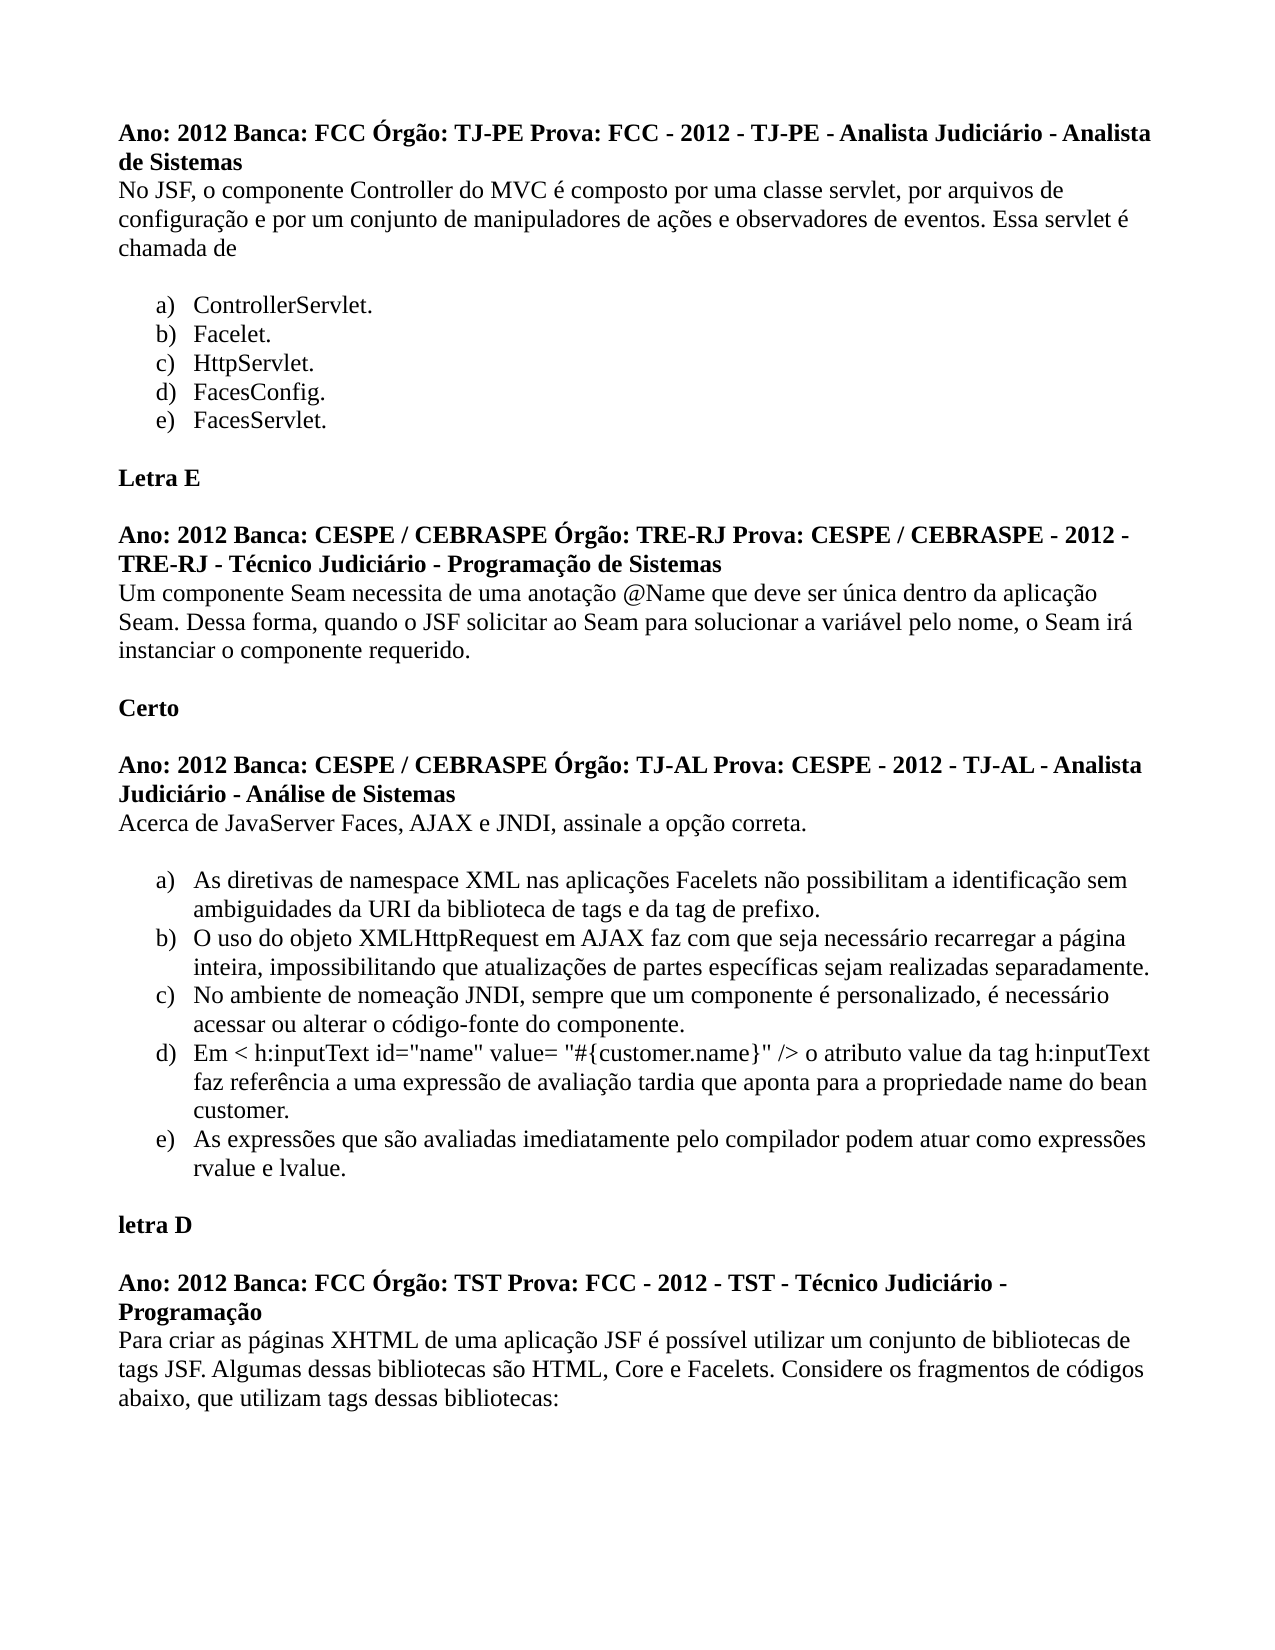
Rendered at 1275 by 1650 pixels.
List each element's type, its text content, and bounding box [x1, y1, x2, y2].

list As diretivas de namespace XML nas aplicações Facelets não possibilitam a identificação sem ambiguidades da URI da biblioteca de tags e da tag de prefixo. [156, 866, 1157, 923]
list O uso do objeto XMLHttpRequest em AJAX faz com que seja necessário recarregar a página inteira, impossibilitando que atualizações de partes específicas sejam realizadas separadamente. [156, 923, 1157, 981]
text Certo [118, 693, 1157, 722]
text Acerca de JavaServer Faces, AJAX e JNDI, assinale a opção correta. [118, 808, 1157, 837]
text Ano: 2012 Banca: CESPE / CEBRASPE Órgão: TRE-RJ Prova: CESPE / CEBRASPE - 2012 - TRE-RJ - Técnico Judiciário - Programação de Sistemas [118, 521, 1157, 578]
list HttpServlet. [156, 348, 1157, 377]
text Letra E [118, 463, 1157, 492]
list Facelet. [156, 319, 1157, 348]
text Ano: 2012 Banca: CESPE / CEBRASPE Órgão: TJ-AL Prova: CESPE - 2012 - TJ-AL - Analista Judiciário - Análise de Sistemas [118, 751, 1157, 808]
text letra D [118, 1211, 1157, 1239]
text Um componente Seam necessita de uma anotação @Name que deve ser única dentro da aplicação Seam. Dessa forma, quando o JSF solicitar ao Seam para solucionar a variável pelo nome, o Seam irá instanciar o componente requerido. [118, 578, 1157, 664]
list FacesConfig. [156, 377, 1157, 406]
text No JSF, o componente Controller do MVC é composto por uma classe servlet, por arquivos de configuração e por um conjunto de manipuladores de ações e observadores de eventos. Essa servlet é chamada de [118, 176, 1157, 262]
text Ano: 2012 Banca: FCC Órgão: TST Prova: FCC - 2012 - TST - Técnico Judiciário - Programação [118, 1268, 1157, 1326]
list FacesServlet. [156, 406, 1157, 434]
list ControllerServlet. [156, 291, 1157, 319]
list No ambiente de nomeação JNDI, sempre que um componente é personalizado, é necessário acessar ou alterar o código-fonte do componente. [156, 981, 1157, 1038]
text Ano: 2012 Banca: FCC Órgão: TJ-PE Prova: FCC - 2012 - TJ-PE - Analista Judiciário - Analista de Sistemas [118, 118, 1157, 176]
text Para criar as páginas XHTML de uma aplicação JSF é possível utilizar um conjunto de bibliotecas de tags JSF. Algumas dessas bibliotecas são HTML, Core e Facelets. Considere os fragmentos de códigos abaixo, que utilizam tags dessas bibliotecas: [118, 1326, 1157, 1412]
list As expressões que são avaliadas imediatamente pelo compilador podem atuar como expressões rvalue e lvalue. [156, 1124, 1157, 1182]
list Em < h:inputText id="name" value= "#{customer.name}" /> o atributo value da tag h:inputText faz referência a uma expressão de avaliação tardia que aponta para a propriedade name do bean customer. [156, 1038, 1157, 1124]
